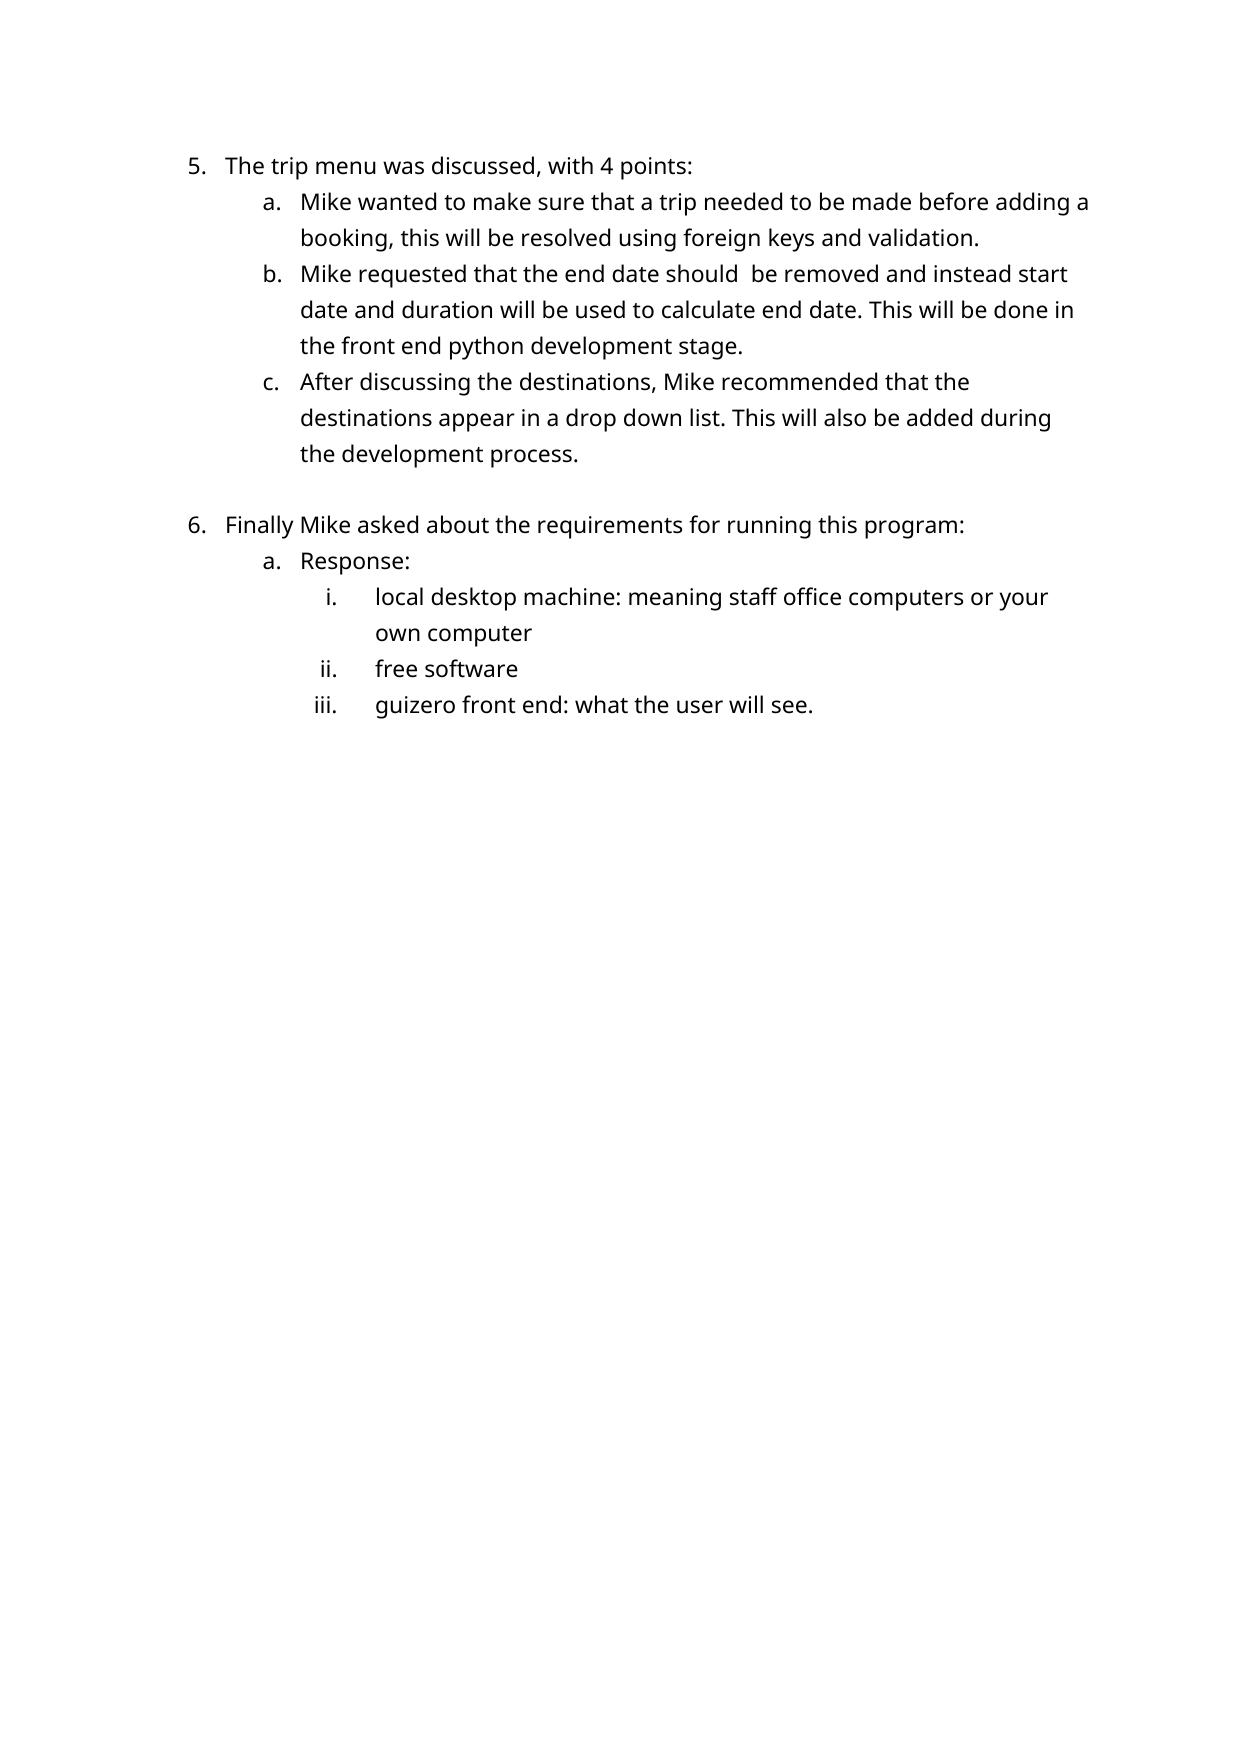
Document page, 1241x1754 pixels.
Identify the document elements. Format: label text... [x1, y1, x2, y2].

list free software [337, 653, 1090, 684]
list guizero front end: what the user will see. [337, 689, 1090, 720]
list Finally Mike asked about the requirements for running this program: [187, 509, 1090, 541]
list After discussing the destinations, Mike recommended that the destinations appear in a drop down list. This will also be added during the development process. [262, 366, 1090, 469]
list local desktop machine: meaning staff office computers or your own computer [337, 581, 1090, 648]
list Response: [262, 545, 1090, 577]
list Mike requested that the end date should be removed and instead start date and duration will be used to calculate end date. This will be done in the front end python development stage. [262, 258, 1090, 361]
list Mike wanted to make sure that a trip needed to be made before adding a booking, this will be resolved using foreign keys and validation. [262, 186, 1090, 253]
list The trip menu was discussed, with 4 points: [187, 150, 1090, 181]
